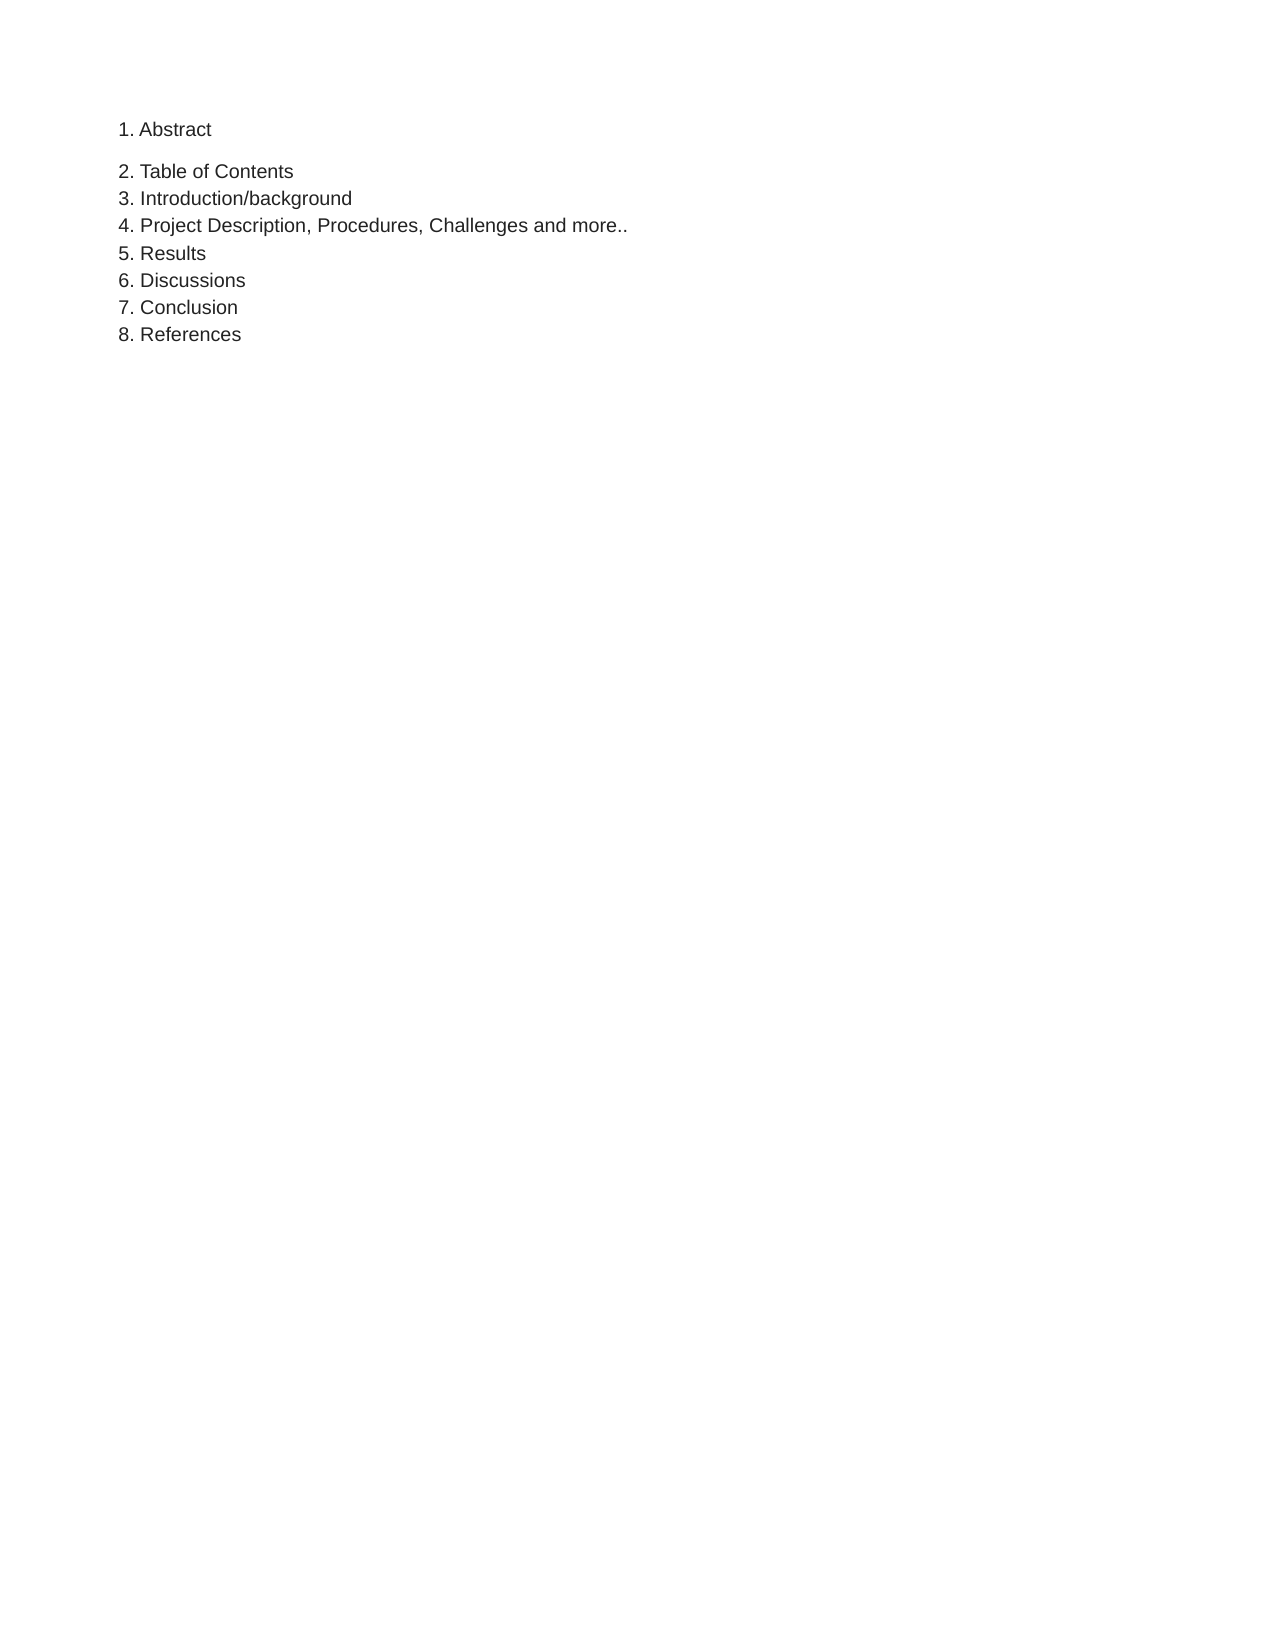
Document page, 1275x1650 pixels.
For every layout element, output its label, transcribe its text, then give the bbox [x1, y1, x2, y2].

text 1. Abstract [118, 118, 1157, 141]
text 6. Discussions [118, 269, 1157, 291]
text 2. Table of Contents [118, 160, 1157, 183]
text 5. Results [118, 241, 1157, 264]
text 4. Project Description, Procedures, Challenges and more.. [118, 214, 1157, 237]
text 7. Conclusion [118, 296, 1157, 318]
text 3. Introduction/background [118, 187, 1157, 210]
text 8. References [118, 323, 1157, 346]
